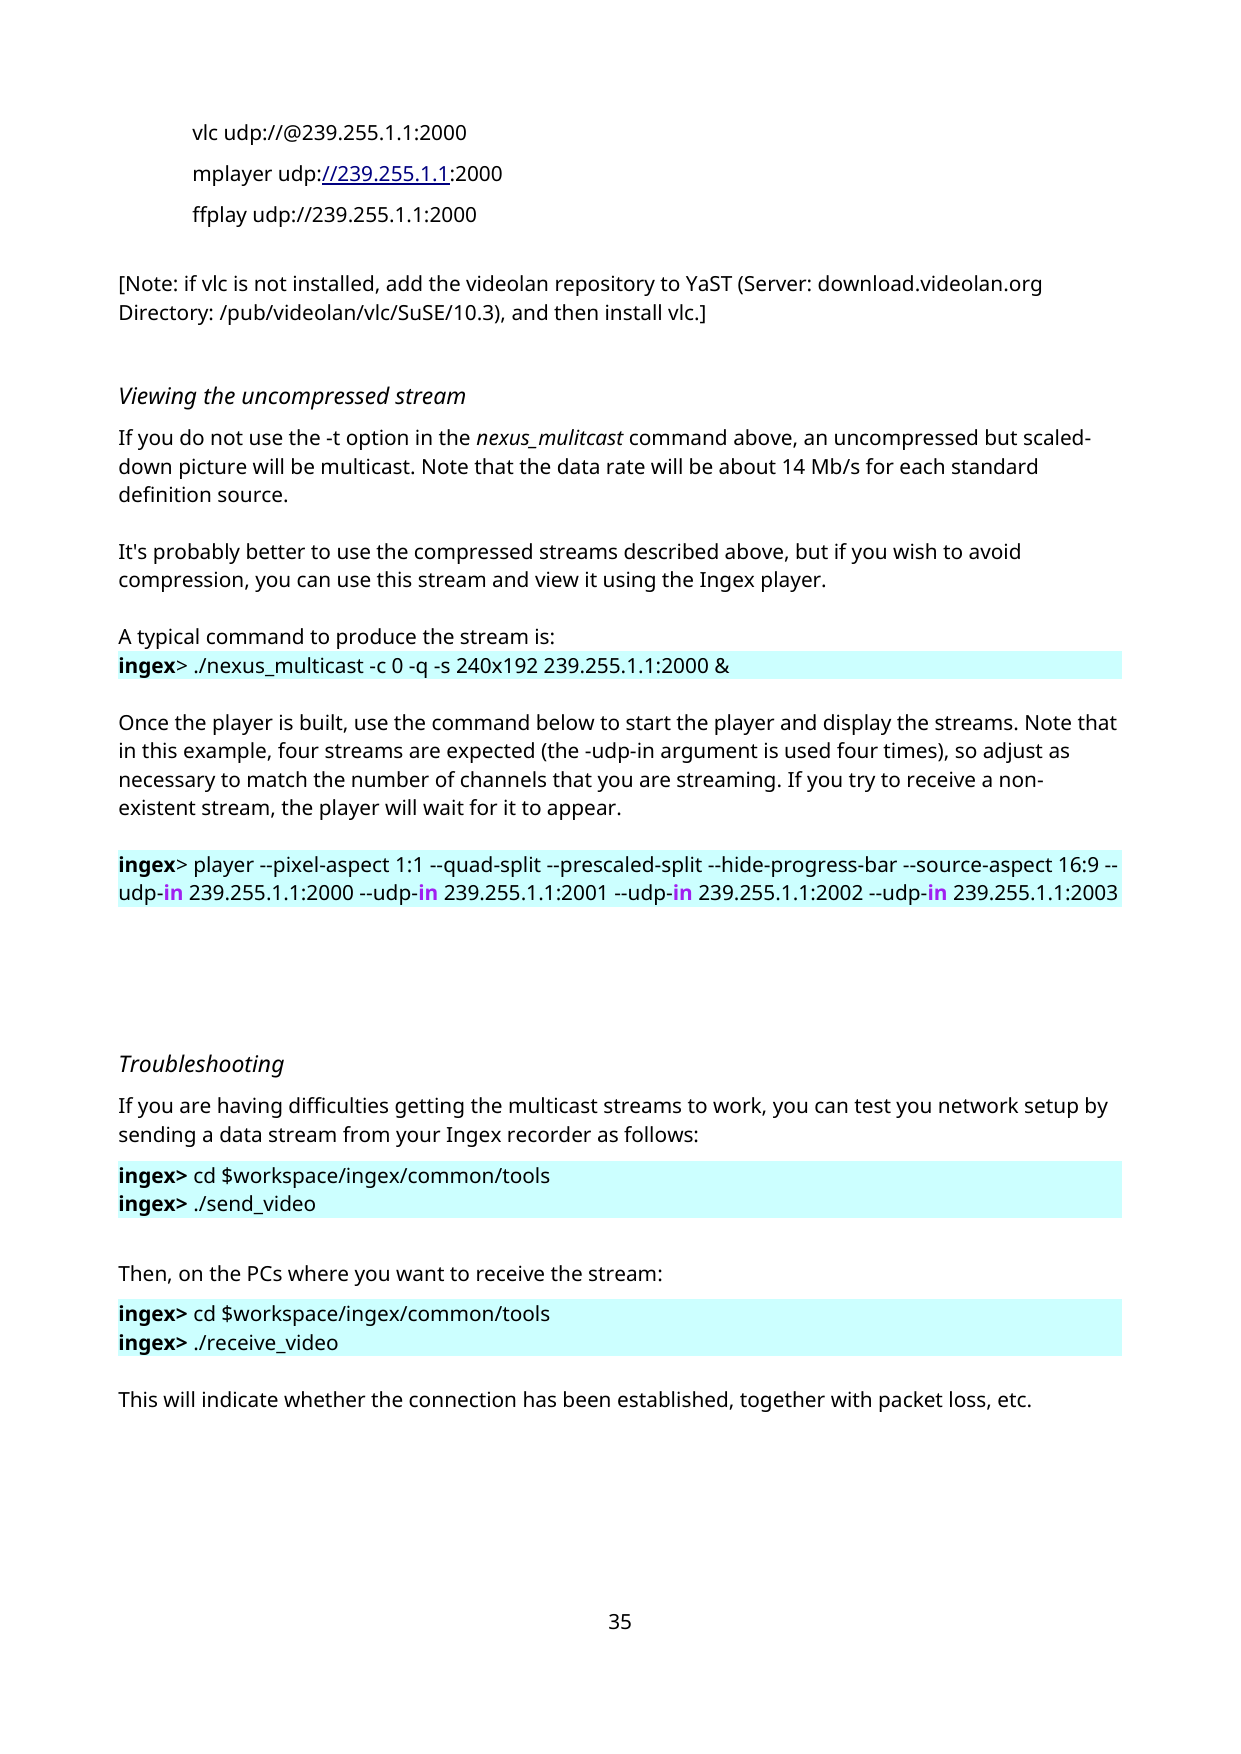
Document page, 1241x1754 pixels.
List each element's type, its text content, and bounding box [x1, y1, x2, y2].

text ingex> ./nexus_multicast -c 0 -q -s 240x192 239.255.1.1:2000 & [118, 651, 1122, 679]
text mplayer udp://239.255.1.1:2000 [192, 159, 1122, 187]
subtitle Viewing the uncompressed stream [118, 380, 1122, 411]
text A typical command to produce the stream is: [118, 622, 1122, 651]
subtitle Troubleshooting [118, 1048, 1122, 1079]
text If you do not use the -t option in the nexus_mulitcast command above, an uncompressed but scaled-down picture will be multicast. Note that the data rate will be about 14 Mb/s for each standard definition source. [118, 423, 1122, 509]
text ingex> cd $workspace/ingex/common/tools [118, 1299, 1122, 1328]
text Once the player is built, use the command below to start the player and display the streams. Note that in this example, four streams are expected (the -udp-in argument is used four times), so adjust as necessary to match the number of channels that you are streaming. If you try to receive a non-existent stream, the player will wait for it to appear. [118, 708, 1122, 822]
text vlc udp://@239.255.1.1:2000 [192, 118, 1122, 147]
text ingex> player --pixel-aspect 1:1 --quad-split --prescaled-split --hide-progress-bar --source-aspect 16:9 --udp-in 239.255.1.1:2000 --udp-in 239.255.1.1:2001 --udp-in 239.255.1.1:2002 --udp-in 239.255.1.1:2003 [118, 850, 1122, 907]
text If you are having difficulties getting the multicast streams to work, you can test you network setup by sending a data stream from your Ingex recorder as follows: [118, 1091, 1122, 1148]
text It's probably better to use the compressed streams described above, but if you wish to avoid compression, you can use this stream and view it using the Ingex player. [118, 537, 1122, 594]
text This will indicate whether the connection has been established, together with packet loss, etc. [118, 1385, 1122, 1413]
text ffplay udp://239.255.1.1:2000 [192, 200, 1122, 228]
text ingex> ./receive_video [118, 1328, 1122, 1356]
text [Note: if vlc is not installed, add the videolan repository to YaST (Server: download.videolan.org Directory: /pub/videolan/vlc/SuSE/10.3), and then install vlc.] [118, 269, 1122, 326]
text ingex> ./send_video [118, 1189, 1122, 1218]
text ingex> cd $workspace/ingex/common/tools [118, 1161, 1122, 1189]
text Then, on the PCs where you want to receive the stream: [118, 1259, 1122, 1287]
